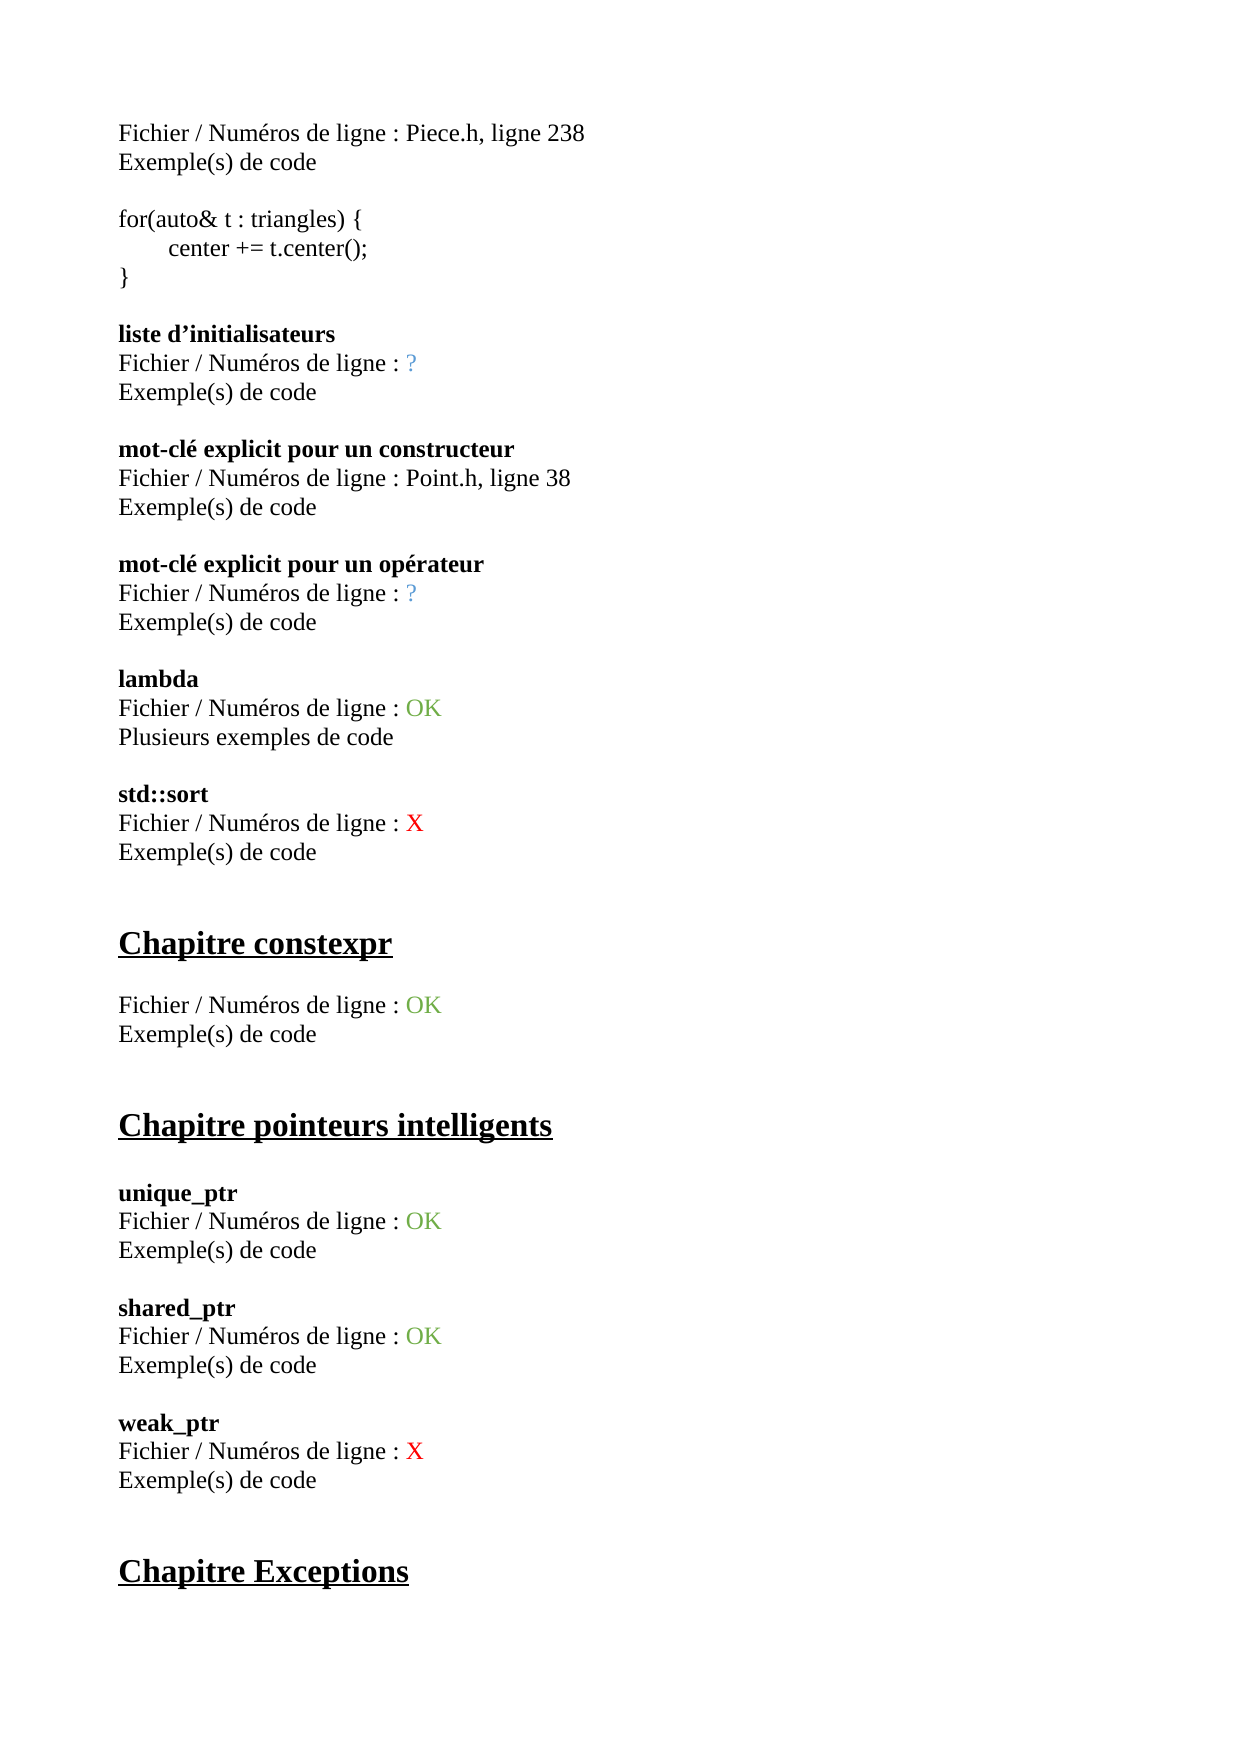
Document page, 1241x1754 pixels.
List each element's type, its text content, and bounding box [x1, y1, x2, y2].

text std::sort [118, 779, 1122, 808]
text Fichier / Numéros de ligne : ? [118, 578, 1122, 607]
text Exemple(s) de code [118, 837, 1122, 866]
text Exemple(s) de code [118, 377, 1122, 406]
text Exemple(s) de code [118, 1350, 1122, 1379]
text weak_ptr [118, 1408, 1122, 1436]
text mot-clé explicit pour un constructeur [118, 434, 1122, 463]
text Plusieurs exemples de code [118, 722, 1122, 751]
text liste d’initialisateurs [118, 319, 1122, 348]
text Fichier / Numéros de ligne : Piece.h, ligne 238 [118, 118, 1122, 147]
text Fichier / Numéros de ligne : ? [118, 348, 1122, 377]
text lambda [118, 664, 1122, 693]
text Fichier / Numéros de ligne : Point.h, ligne 38 [118, 463, 1122, 492]
text Fichier / Numéros de ligne : OK [118, 1206, 1122, 1235]
text Exemple(s) de code [118, 1235, 1122, 1264]
text } [118, 262, 1122, 291]
text Chapitre pointeurs intelligents [118, 1105, 1122, 1143]
text unique_ptr [118, 1178, 1122, 1206]
text Chapitre constexpr [118, 923, 1122, 961]
text Chapitre Exceptions [118, 1551, 1122, 1590]
text Exemple(s) de code [118, 1465, 1122, 1494]
text mot-clé explicit pour un opérateur [118, 549, 1122, 578]
text Fichier / Numéros de ligne : OK [118, 990, 1122, 1019]
text Fichier / Numéros de ligne : X [118, 1436, 1122, 1465]
text Fichier / Numéros de ligne : OK [118, 1321, 1122, 1350]
text Exemple(s) de code [118, 492, 1122, 521]
text Exemple(s) de code [118, 1019, 1122, 1048]
text for(auto& t : triangles) { [118, 204, 1122, 233]
text Exemple(s) de code [118, 607, 1122, 636]
text Exemple(s) de code [118, 147, 1122, 176]
text Fichier / Numéros de ligne : OK [118, 693, 1122, 722]
text center += t.center(); [118, 233, 1122, 262]
text shared_ptr [118, 1293, 1122, 1321]
text Fichier / Numéros de ligne : X [118, 808, 1122, 837]
